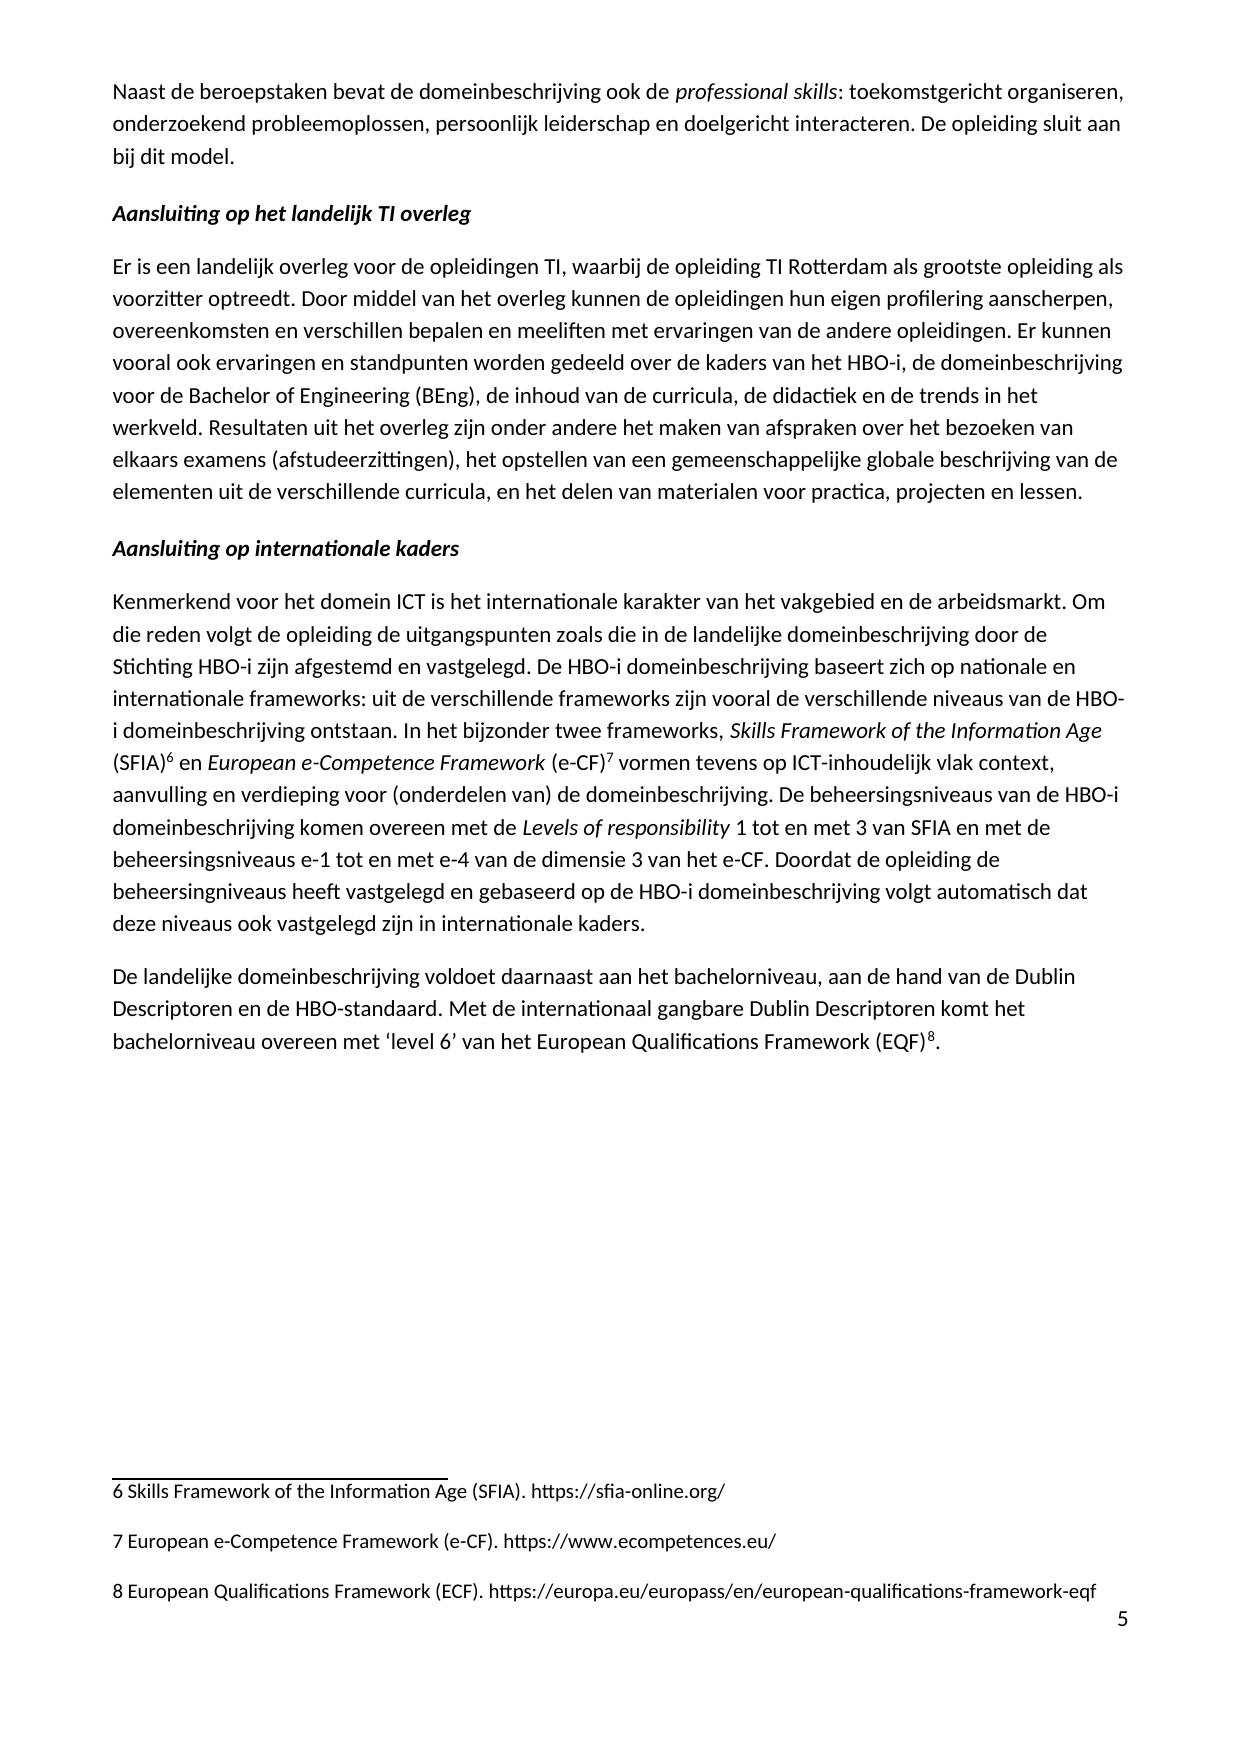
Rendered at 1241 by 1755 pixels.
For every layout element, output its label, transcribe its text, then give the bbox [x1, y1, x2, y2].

text Skills Framework of the Information Age (SFIA). https://sfia-online.org/ [112, 1479, 1128, 1504]
subtitle Aansluiting op internationale kaders [112, 534, 1128, 562]
text European e-Competence Framework (e-CF). https://www.ecompetences.eu/ [112, 1529, 1128, 1554]
text De landelijke domeinbeschrijving voldoet daarnaast aan het bachelorniveau, aan de hand van de Dublin Descriptoren en de HBO-standaard. Met de internationaal gangbare Dublin Descriptoren komt het bachelorniveau overeen met ‘level 6’ van het European Qualifications Framework (EQF). [112, 962, 1128, 1055]
subtitle Aansluiting op het landelijk TI overleg [112, 199, 1128, 227]
text Er is een landelijk overleg voor de opleidingen TI, waarbij de opleiding TI Rotterdam als grootste opleiding als voorzitter optreedt. Door middel van het overleg kunnen de opleidingen hun eigen profilering aanscherpen, overeenkomsten en verschillen bepalen en meeliften met ervaringen van de andere opleidingen. Er kunnen vooral ook ervaringen en standpunten worden gedeeld over de kaders van het HBO-i, de domeinbeschrijving voor de Bachelor of Engineering (BEng), de inhoud van de curricula, de didactiek en de trends in het werkveld. Resultaten uit het overleg zijn onder andere het maken van afspraken over het bezoeken van elkaars examens (afstudeerzittingen), het opstellen van een gemeenschappelijke globale beschrijving van de elementen uit de verschillende curricula, en het delen van materialen voor practica, projecten en lessen. [112, 252, 1128, 505]
text European Qualifications Framework (ECF). https://europa.eu/europass/en/european-qualifications-framework-eqf [112, 1579, 1128, 1604]
text Naast de beroepstaken bevat de domeinbeschrijving ook de professional skills: toekomstgericht organiseren, onderzoekend probleemoplossen, persoonlijk leiderschap en doelgericht interacteren. De opleiding sluit aan bij dit model. [112, 77, 1128, 170]
text Kenmerkend voor het domein ICT is het internationale karakter van het vakgebied en de arbeidsmarkt. Om die reden volgt de opleiding de uitgangspunten zoals die in de landelijke domeinbeschrijving door de Stichting HBO-i zijn afgestemd en vastgelegd. De HBO-i domeinbeschrijving baseert zich op nationale en internationale frameworks: uit de verschillende frameworks zijn vooral de verschillende niveaus van de HBO-i domeinbeschrijving ontstaan. In het bijzonder twee frameworks, Skills Framework of the Information Age (SFIA) en European e-Competence Framework (e-CF) vormen tevens op ICT-inhoudelijk vlak context, aanvulling en verdieping voor (onderdelen van) de domeinbeschrijving. De beheersingsniveaus van de HBO-i domeinbeschrijving komen overeen met de Levels of responsibility 1 tot en met 3 van SFIA en met de beheersingsniveaus e-1 tot en met e-4 van de dimensie 3 van het e-CF. Doordat de opleiding de beheersingniveaus heeft vastgelegd en gebaseerd op de HBO-i domeinbeschrijving volgt automatisch dat deze niveaus ook vastgelegd zijn in internationale kaders. [112, 587, 1128, 937]
